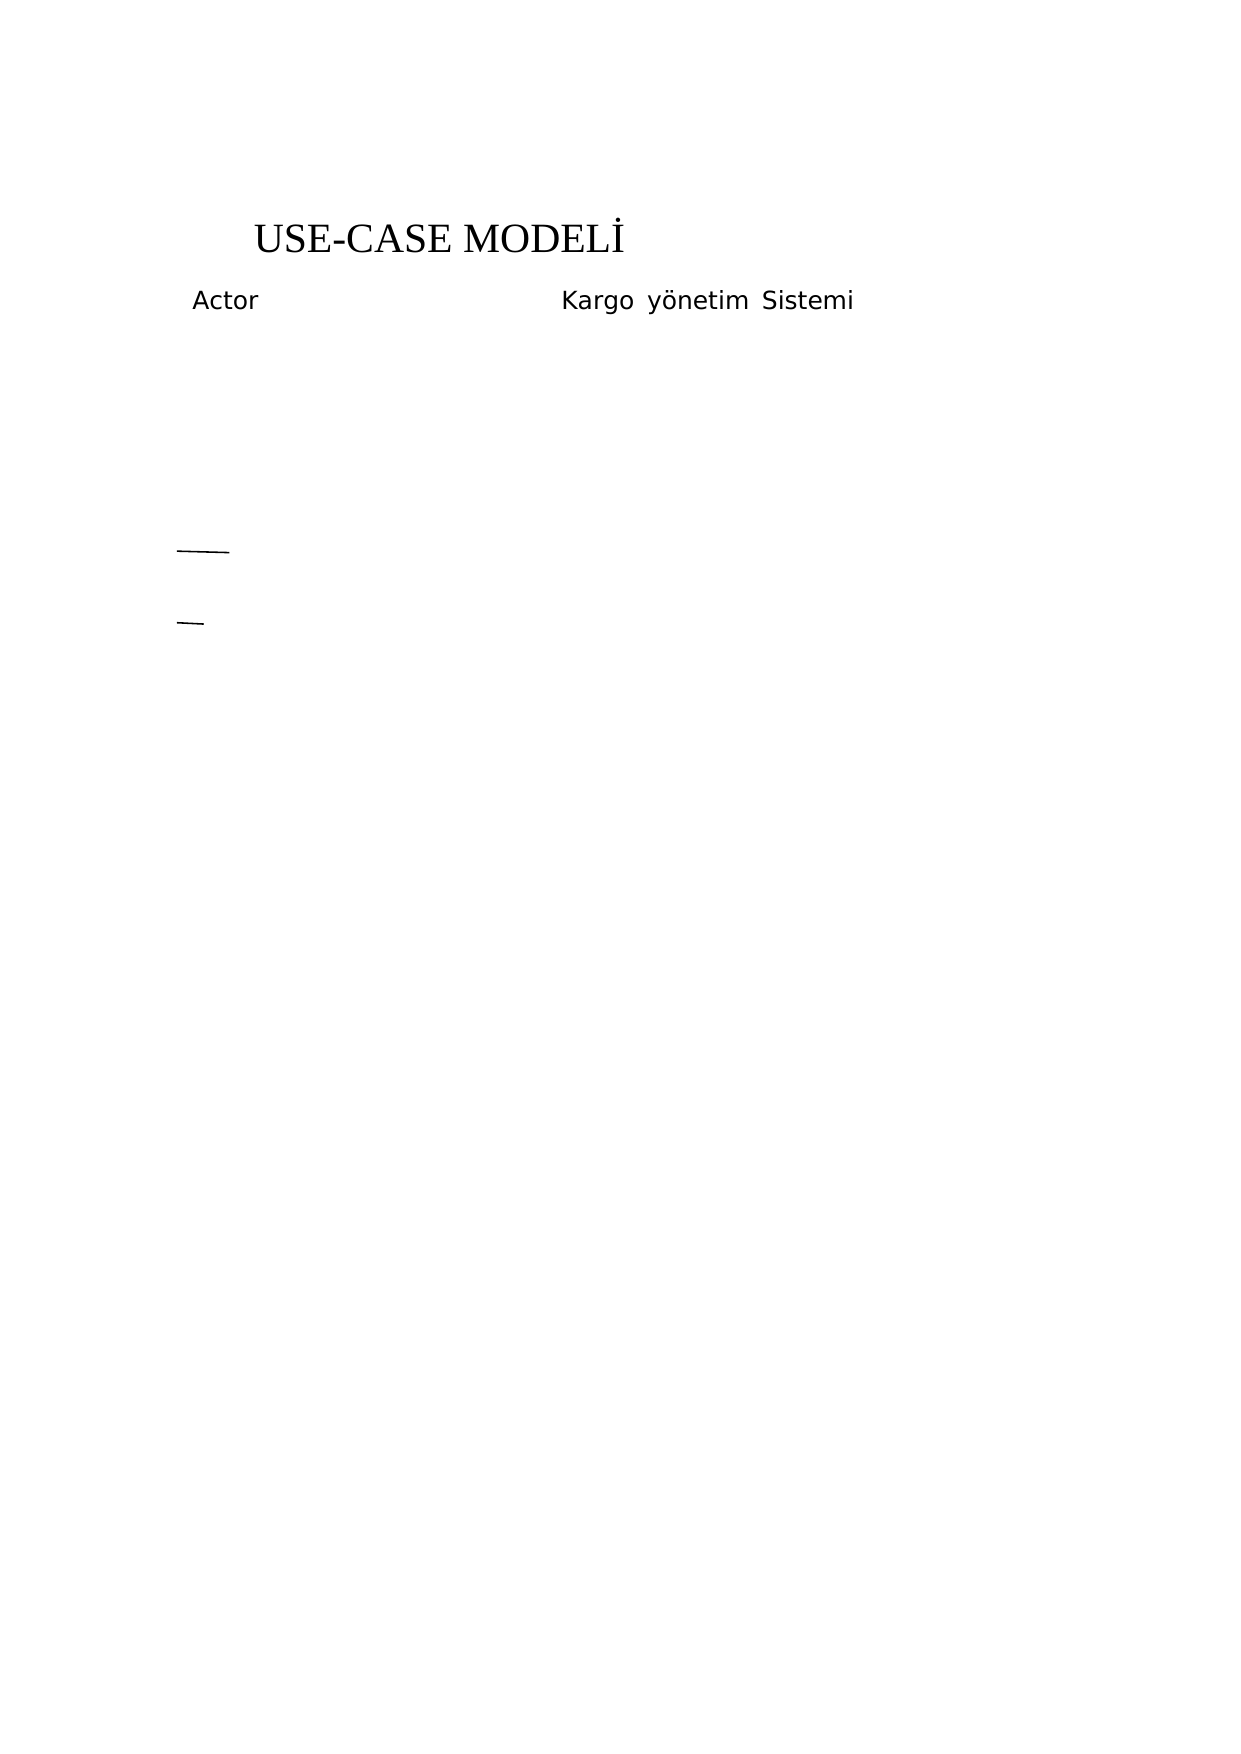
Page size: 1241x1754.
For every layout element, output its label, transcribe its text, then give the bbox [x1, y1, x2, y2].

text USE-CASE MODELİ [118, 214, 1122, 262]
text Actor Kargo yönetim Sistemi [118, 292, 1122, 315]
